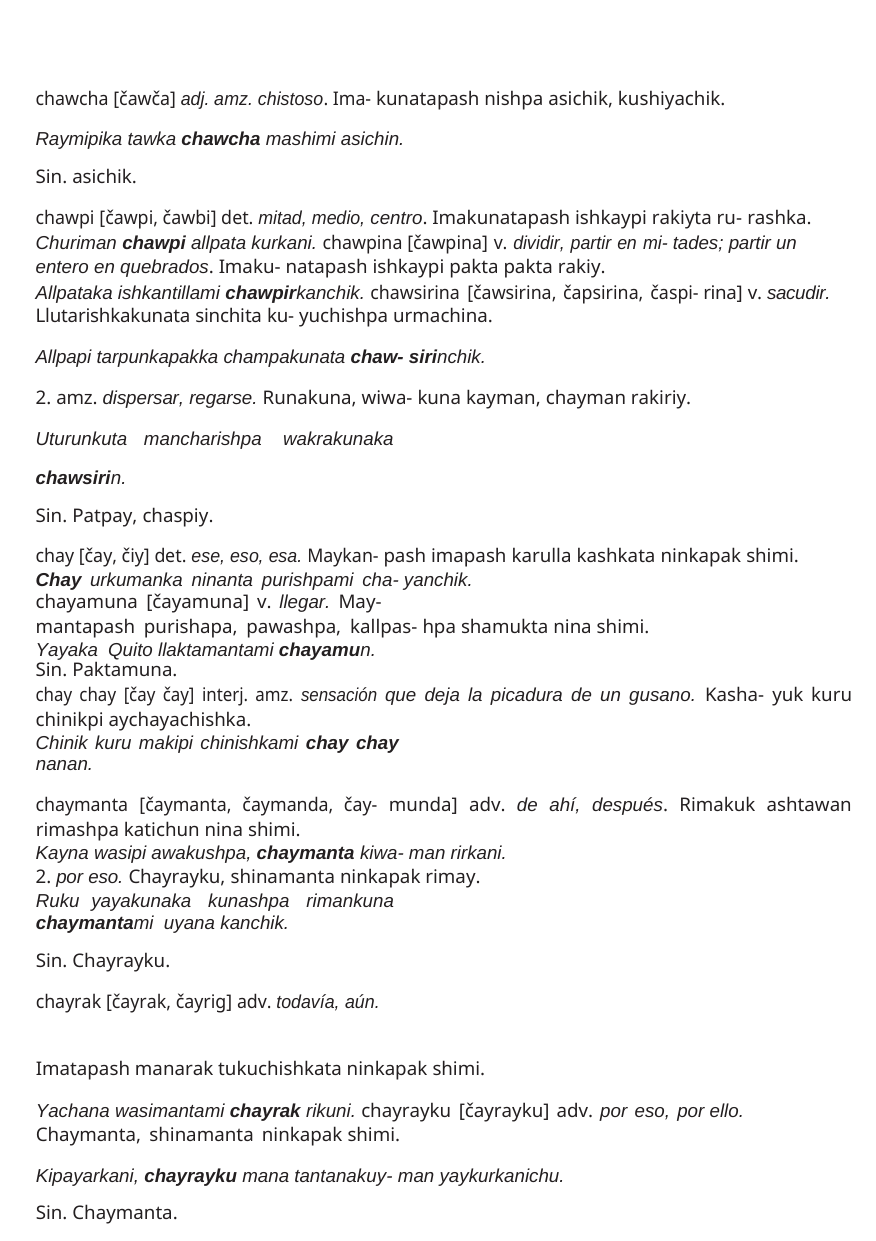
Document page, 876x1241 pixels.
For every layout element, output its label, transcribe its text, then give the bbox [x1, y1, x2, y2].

text nanan. [36, 754, 856, 774]
text Sin. Chayrayku. [36, 951, 856, 971]
text Allpataka ishkantillami chawpirkanchik. chawsirina [čawsirina, čapsirina, časpi- rina] v. sacudir. Llutarishkakunata sinchita ku- yuchishpa urmachina. [35, 280, 856, 328]
text 2. amz. dispersar, regarse. Runakuna, wiwa- kuna kayman, chayman rakiriy. [35, 385, 856, 410]
text chaymantami uyana kanchik. [36, 912, 856, 933]
text Kipayarkani, chayrayku mana tantanakuy- man yaykurkanichu. [36, 1164, 816, 1186]
text Sin. asichik. [35, 167, 856, 188]
text mantapash purishapa, pawashpa, kallpas- hpa shamukta nina shimi. [35, 613, 856, 639]
text Yachana wasimantami chayrak rikuni. chayrayku [čayrayku] adv. por eso, por ello. Chaymanta, shinamanta ninkapak shimi. [36, 1098, 817, 1147]
text Churiman chawpi allpata kurkani. chawpina [čawpina] v. dividir, partir en mi- tades; partir un entero en quebrados. Imaku- natapash ishkaypi pakta pakta rakiy. [35, 230, 856, 278]
text chawpi [čawpi, čawbi] det. mitad, medio, centro. Imakunatapash ishkaypi rakiyta ru- rashka. [35, 204, 852, 230]
text Sin. Chaymanta. [36, 1203, 856, 1224]
text chayamuna [čayamuna] v. llegar. May- [35, 590, 856, 613]
text Chinik kuru makipi chinishkami chay chay [35, 732, 856, 754]
text Uturunkuta mancharishpa wakrakunaka [35, 427, 856, 449]
text Ruku yayakunaka kunashpa rimankuna [36, 889, 856, 911]
text Chay urkumanka ninanta purishpami cha- yanchik. [35, 568, 856, 590]
subtitle chawsirin. [35, 466, 856, 488]
text Raymipika tawka chawcha mashimi asichin. [35, 128, 856, 150]
text Imatapash manarak tukuchishkata ninkapak shimi. [36, 1055, 817, 1081]
text chay chay [čay čay] interj. amz. sensación que deja la picadura de un gusano. Kasha- yuk kuru chinikpi aychayachishka. [35, 681, 852, 732]
text Sin. Paktamuna. [35, 661, 856, 681]
text chawcha [čawča] adj. amz. chistoso. Ima- kunatapash nishpa asichik, kushiyachik. [35, 86, 852, 110]
text Sin. Patpay, chaspiy. [35, 506, 856, 526]
text Allpapi tarpunkapakka champakunata chaw- sirinchik. [35, 346, 853, 368]
text chayrak [čayrak, čayrig] adv. todavía, aún. [36, 988, 856, 1013]
text 2. por eso. Chayrayku, shinamanta ninkapak rimay. [35, 864, 856, 889]
text chaymanta [čaymanta, čaymanda, čay- munda] adv. de ahí, después. Rimakuk ashtawan rimashpa katichun nina shimi. [35, 791, 852, 842]
text chay [čay, čiy] det. ese, eso, esa. Maykan- pash imapash karulla kashkata ninkapak shimi. [35, 543, 852, 568]
text Yayaka Quito llaktamantami chayamun. [35, 639, 856, 661]
text Kayna wasipi awakushpa, chaymanta kiwa- man rirkani. [35, 842, 856, 863]
